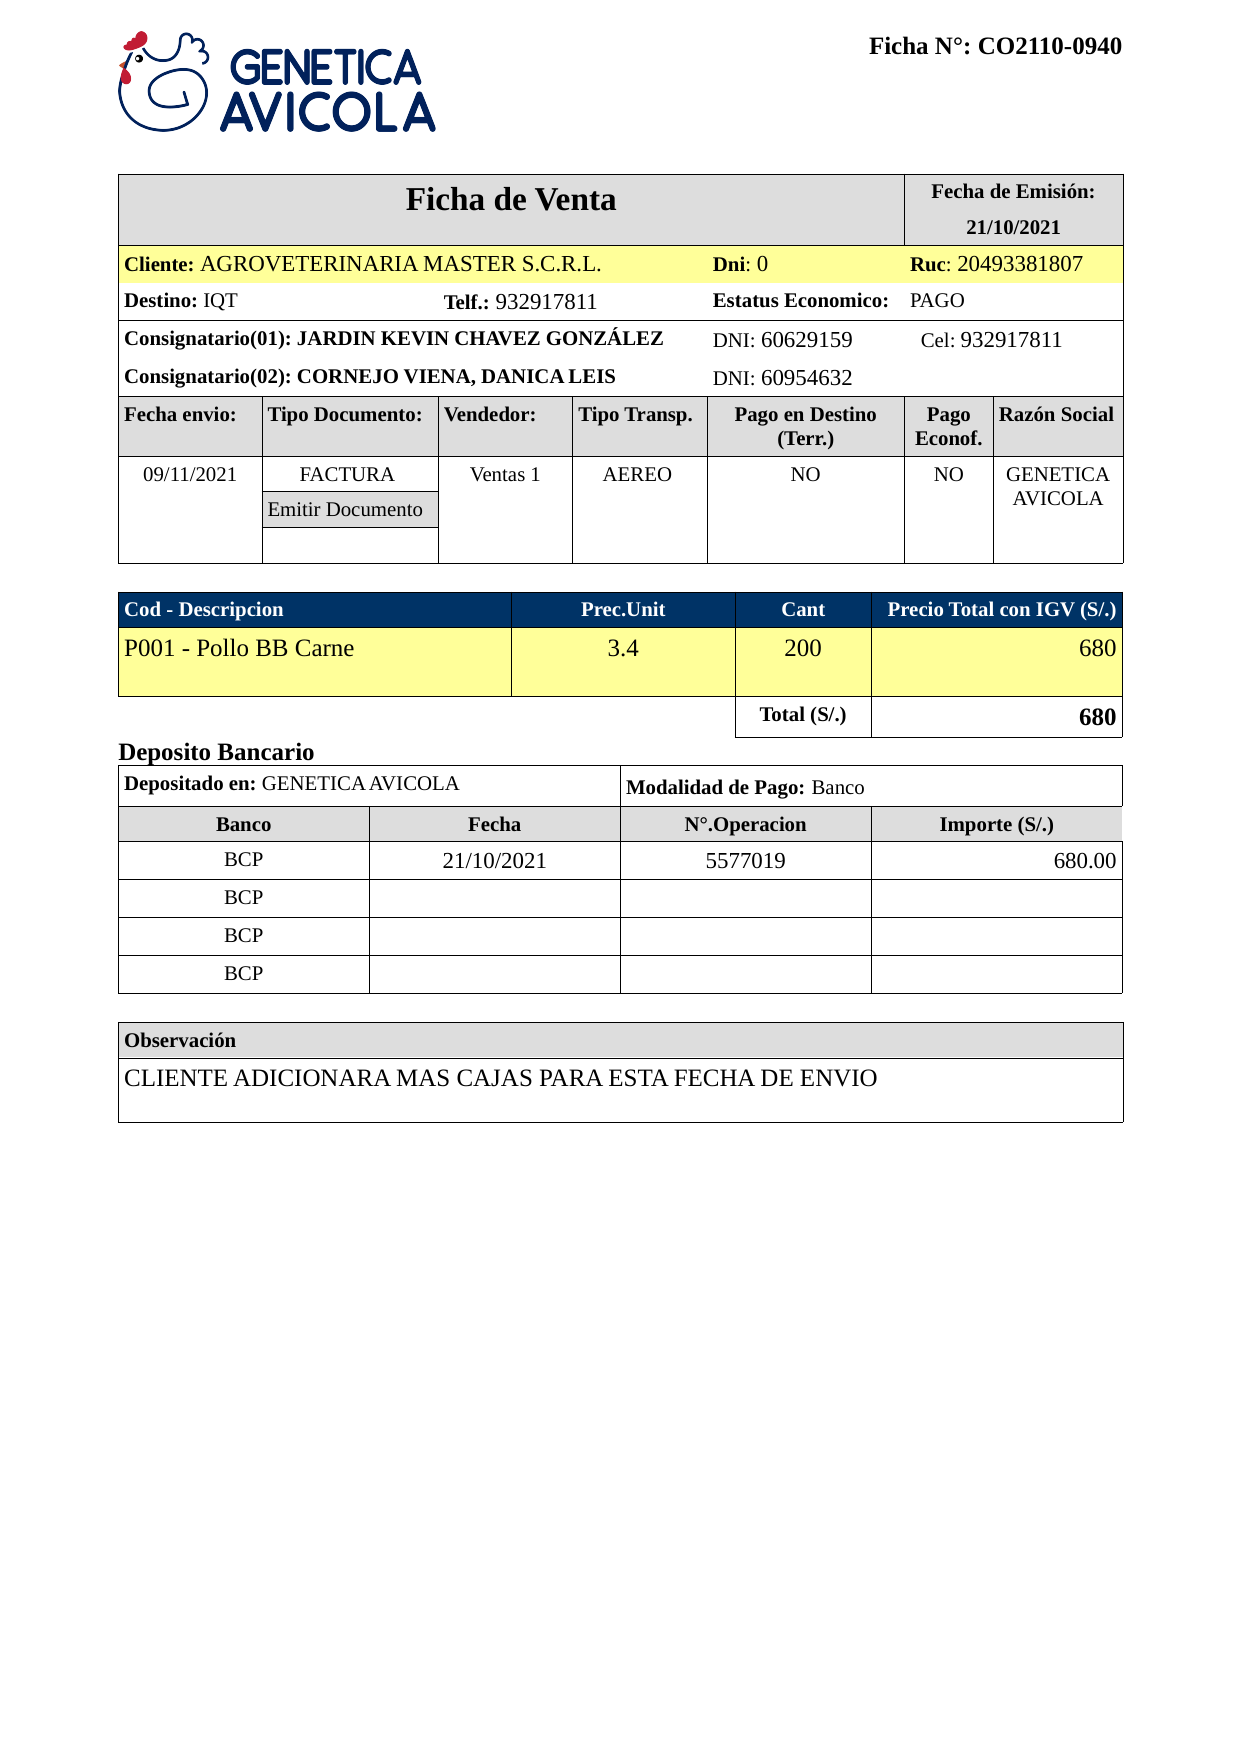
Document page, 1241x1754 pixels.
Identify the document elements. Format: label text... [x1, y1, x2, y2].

table_header Prec.Unit [512, 593, 735, 627]
table_cell [263, 528, 438, 563]
table_cell Telf.: 932917811 [438, 283, 707, 320]
table_cell P001 - Pollo BB Carne [119, 628, 511, 696]
table_cell [621, 956, 871, 993]
table_cell [118, 697, 511, 737]
table_cell DNI: 60629159 [707, 321, 915, 358]
table_cell BCP [119, 918, 369, 955]
table_cell Fecha [370, 807, 620, 841]
table_cell CLIENTE ADICIONARA MAS CAJAS PARA ESTA FECHA DE ENVIO [119, 1059, 1123, 1122]
table_cell Banco [119, 807, 369, 841]
table_cell Total (S/.) [736, 697, 871, 737]
table_cell Pago en Destino (Terr.) [708, 397, 904, 456]
table_cell Consignatario(01): JARDIN KEVIN CHAVEZ GONZÁLEZ [119, 321, 707, 358]
table_header Cant [736, 593, 871, 627]
table_cell 09/11/2021 [119, 457, 262, 563]
table_cell Tipo Documento: [263, 397, 438, 456]
table_header Cod - Descripcion [119, 593, 511, 627]
table_cell Estatus Economico: [707, 283, 904, 320]
table_cell 200 [736, 628, 871, 696]
table_cell Fecha envio: [119, 397, 262, 456]
table_cell Tipo Transp. [573, 397, 707, 456]
table_cell BCP [119, 842, 369, 879]
table_cell Dni: 0 [707, 246, 904, 283]
table_cell [370, 918, 620, 955]
table_cell 21/10/2021 [905, 209, 1123, 245]
table_cell AEREO [573, 457, 707, 563]
table_header Precio Total con IGV (S/.) [872, 593, 1122, 627]
text Deposito Bancario [118, 737, 1122, 765]
table_cell FACTURA [263, 457, 438, 491]
table_cell [872, 956, 1122, 993]
picture [118, 31, 436, 132]
table_header Observación [119, 1023, 1123, 1057]
table_cell Ventas 1 [439, 457, 572, 563]
table_cell 21/10/2021 [370, 842, 620, 879]
table_header Ficha de Venta [119, 175, 904, 245]
table_cell 3.4 [512, 628, 735, 696]
table_cell NO [905, 457, 993, 563]
table_cell Consignatario(02): CORNEJO VIENA, DANICA LEIS [119, 358, 707, 396]
table_cell Emitir Documento [263, 492, 438, 527]
table_cell GENETICA AVICOLA [994, 457, 1123, 563]
table_cell N°.Operacion [621, 807, 871, 841]
table_cell Importe (S/.) [872, 807, 1122, 841]
table_cell [370, 880, 620, 917]
table_cell [370, 956, 620, 993]
table_cell 680.00 [872, 842, 1122, 879]
table_cell NO [708, 457, 904, 563]
table_cell DNI: 60954632 [707, 358, 1123, 396]
table_cell PAGO [904, 283, 1123, 320]
table_cell Cel: 932917811 [915, 321, 1123, 358]
table_cell [621, 880, 871, 917]
table_cell BCP [119, 956, 369, 993]
table_cell Ruc: 20493381807 [904, 246, 1123, 283]
table_cell [872, 918, 1122, 955]
table_header Fecha de Emisión: [905, 175, 1123, 209]
table_cell BCP [119, 880, 369, 917]
table_cell Cliente: AGROVETERINARIA MASTER S.C.R.L. [119, 246, 707, 283]
table_header Depositado en: GENETICA AVICOLA [119, 766, 620, 806]
table_cell Razón Social [994, 397, 1123, 456]
table_cell 680 [872, 697, 1122, 737]
table_cell 5577019 [621, 842, 871, 879]
table_header Modalidad de Pago: Banco [621, 766, 1122, 806]
table_cell [872, 880, 1122, 917]
table_cell 680 [872, 628, 1122, 696]
table_cell [621, 918, 871, 955]
table_cell Vendedor: [439, 397, 572, 456]
table_cell Destino: IQT [119, 283, 438, 320]
table_cell [511, 697, 735, 737]
table_cell Pago Econof. [905, 397, 993, 456]
